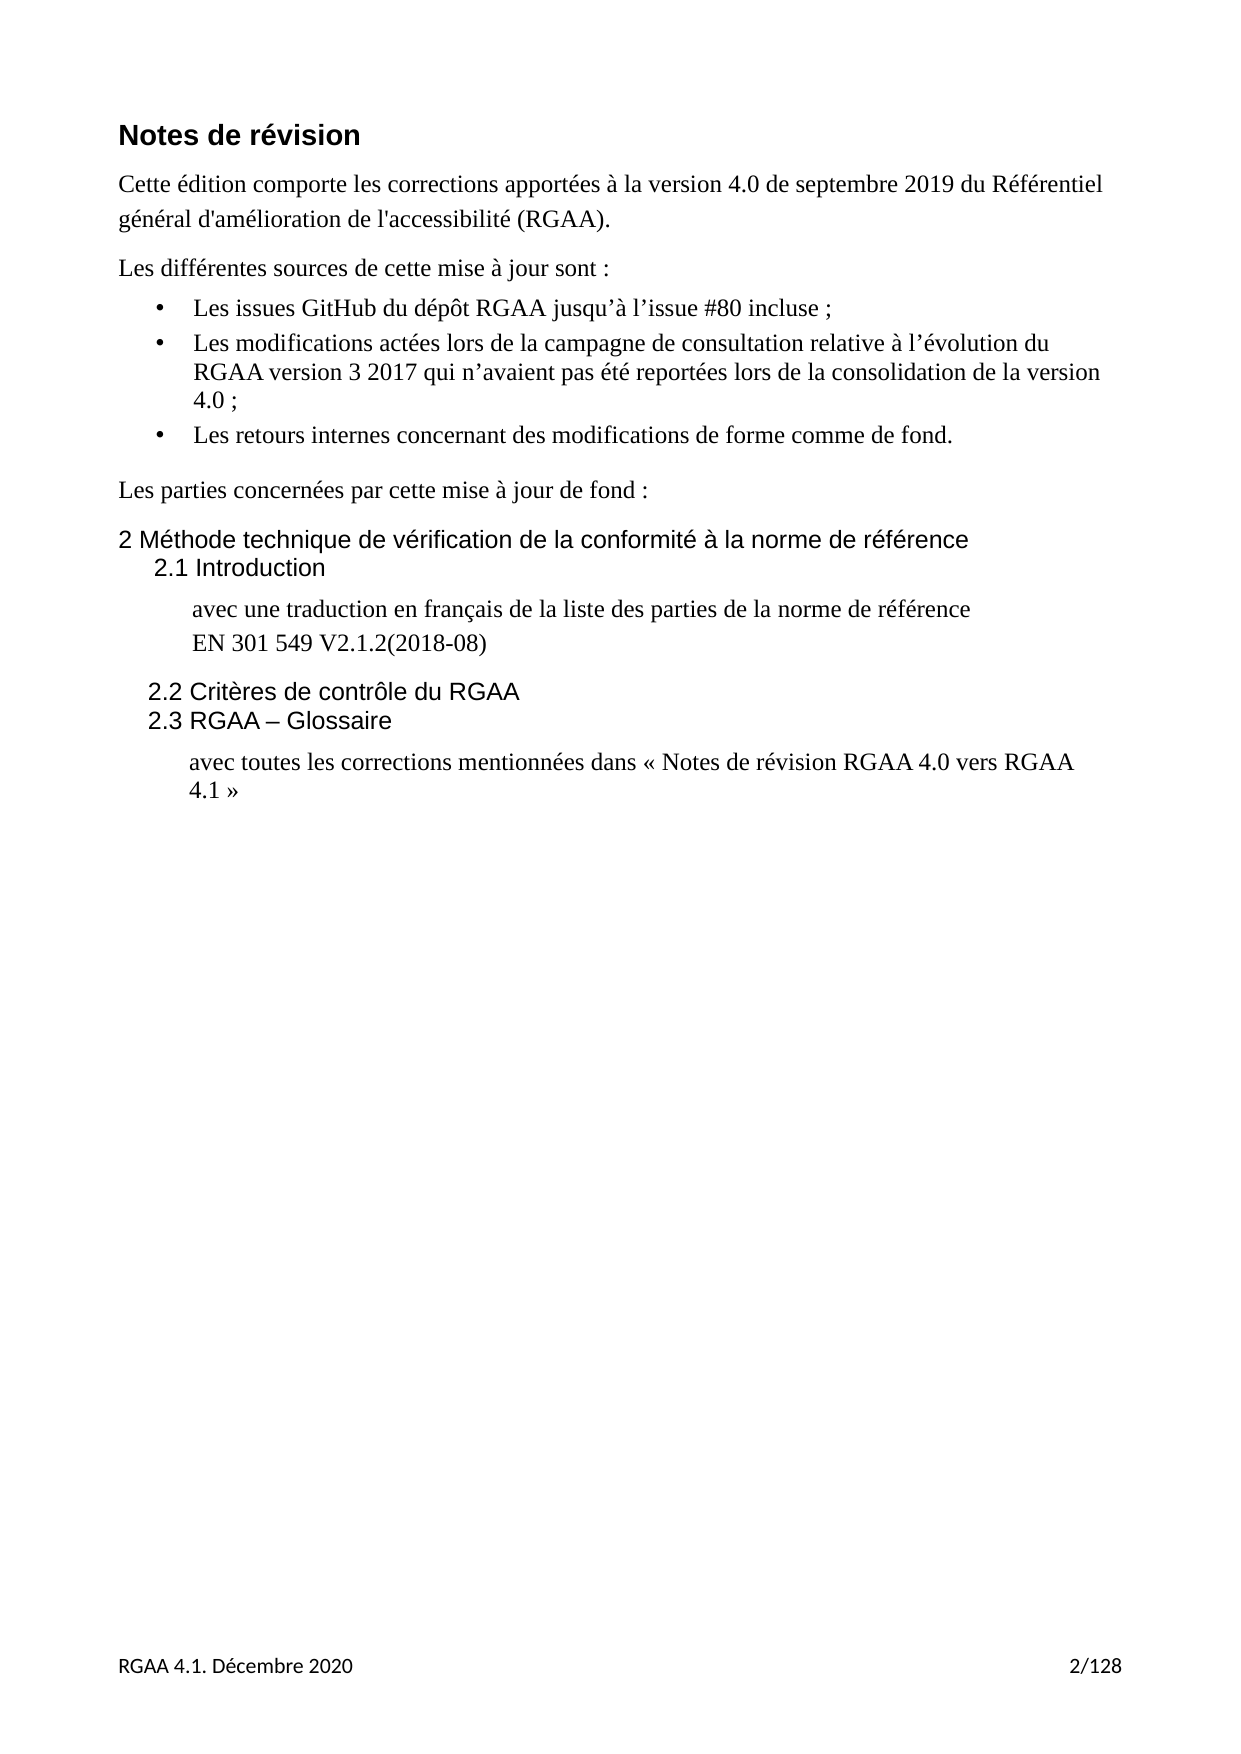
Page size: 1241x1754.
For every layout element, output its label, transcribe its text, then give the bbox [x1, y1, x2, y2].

text 2.3 RGAA – Glossaire [148, 706, 1122, 735]
list Les retours internes concernant des modifications de forme comme de fond. [156, 420, 1122, 449]
list Les issues GitHub du dépôt RGAA jusqu’à l’issue #80 incluse ; [156, 293, 1122, 322]
text Les différentes sources de cette mise à jour sont : [118, 253, 1122, 282]
text avec une traduction en français de la liste des parties de la norme de référence EN 301 549 V2.1.2(2018-08) [192, 594, 1122, 657]
text 2.1 Introduction [153, 553, 1122, 582]
list Les modifications actées lors de la campagne de consultation relative à l’évolution du RGAA version 3 2017 qui n’avaient pas été reportées lors de la consolidation de la version 4.0 ; [156, 328, 1122, 414]
text 2 Méthode technique de vérification de la conformité à la norme de référence [118, 524, 1122, 553]
text 2.2 Critères de contrôle du RGAA [148, 677, 1122, 706]
text avec toutes les corrections mentionnées dans « Notes de révision RGAA 4.0 vers RGAA 4.1 » [189, 747, 1122, 804]
text Les parties concernées par cette mise à jour de fond : [118, 475, 1122, 504]
text Notes de révision [118, 118, 1122, 152]
text Cette édition comporte les corrections apportées à la version 4.0 de septembre 2019 du Référentiel général d'amélioration de l'accessibilité (RGAA). [118, 169, 1122, 233]
